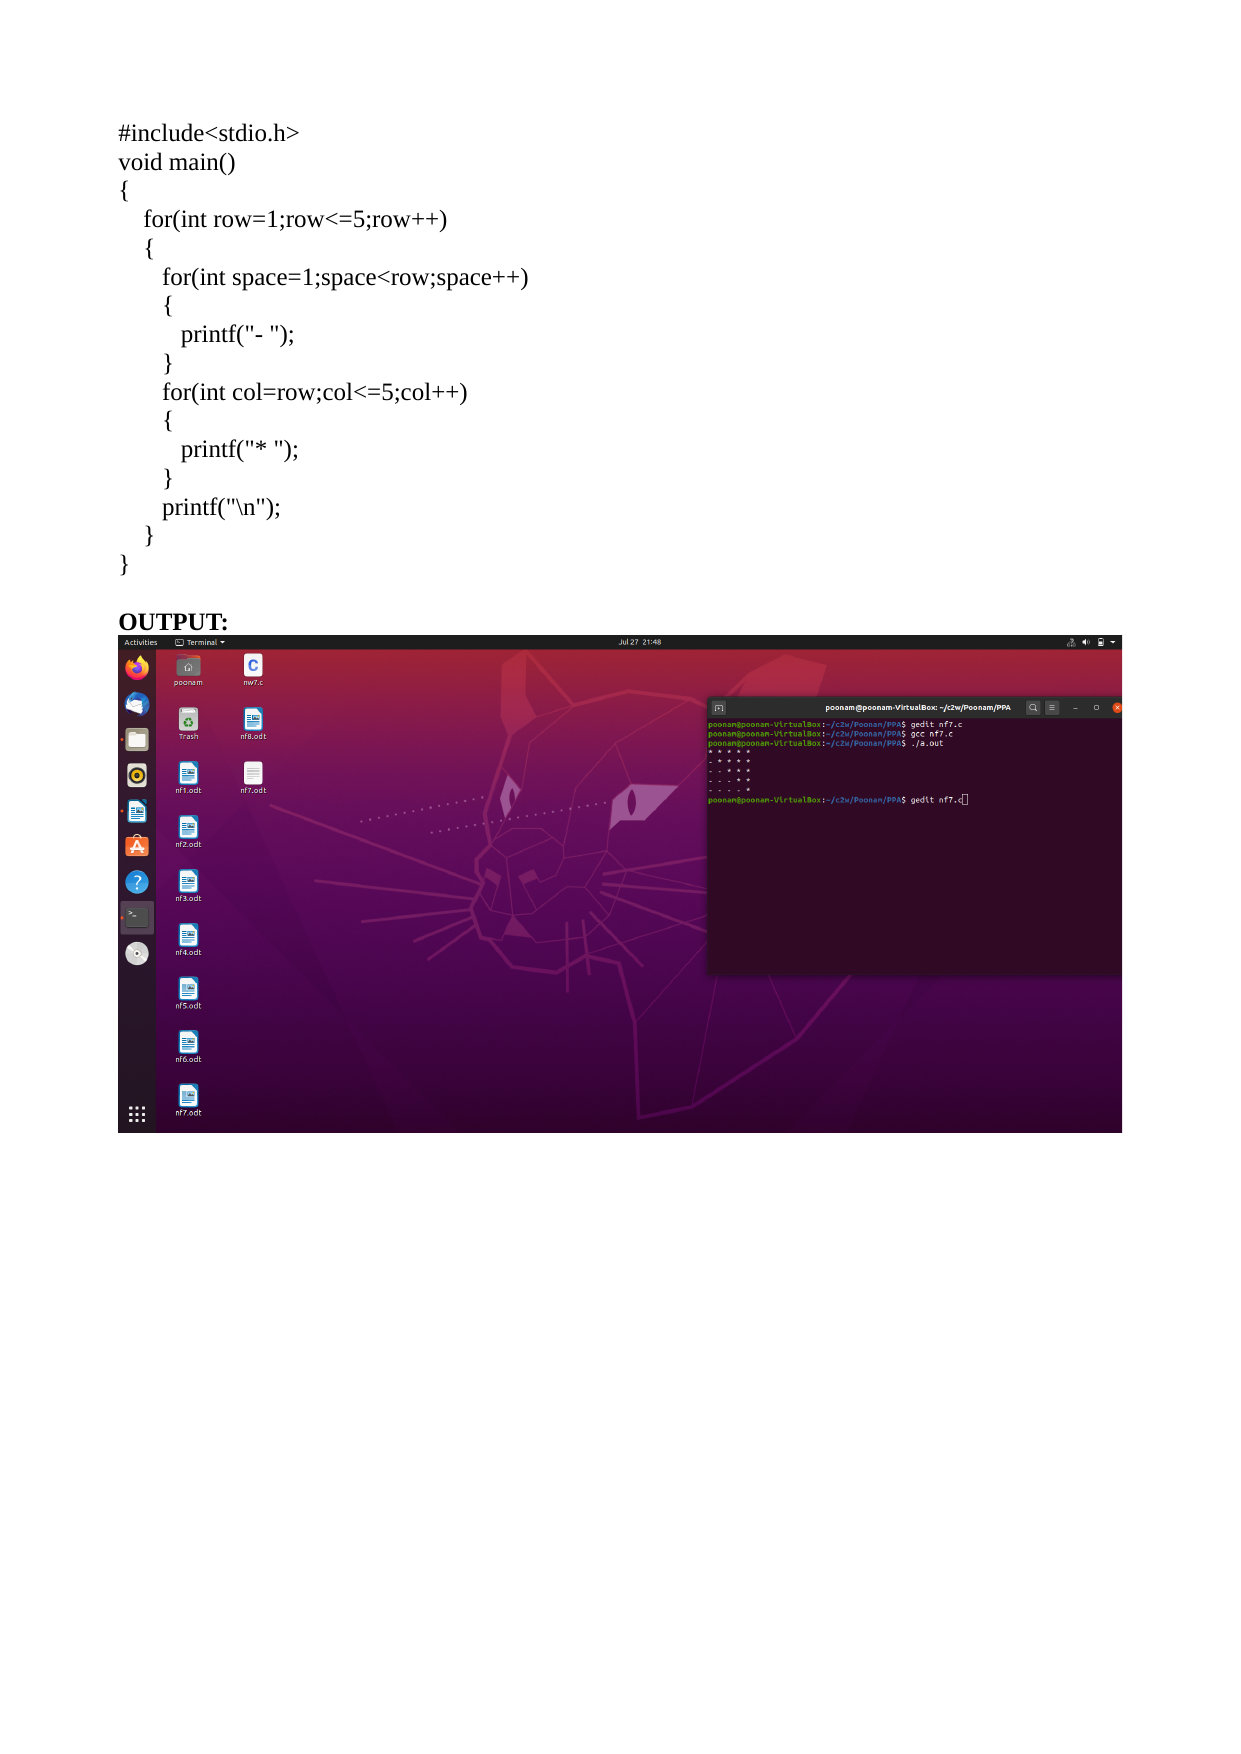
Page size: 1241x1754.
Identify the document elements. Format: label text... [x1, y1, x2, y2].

text } [118, 549, 1122, 578]
text printf("- "); [118, 319, 1122, 348]
text for(int space=1;space<row;space++) [118, 262, 1122, 291]
text for(int row=1;row<=5;row++) [118, 204, 1122, 233]
text for(int col=row;col<=5;col++) [118, 377, 1122, 406]
text #include<stdio.h> [118, 118, 1122, 147]
text OUTPUT: [118, 607, 1122, 635]
text void main() [118, 147, 1122, 176]
text { [118, 233, 1122, 262]
text } [118, 463, 1122, 492]
picture [118, 635, 1123, 1133]
text printf("\n"); [118, 492, 1122, 521]
text { [118, 176, 1122, 204]
text printf("* "); [118, 434, 1122, 463]
text { [118, 291, 1122, 319]
text } [118, 521, 1122, 549]
text } [118, 348, 1122, 377]
text { [118, 406, 1122, 434]
